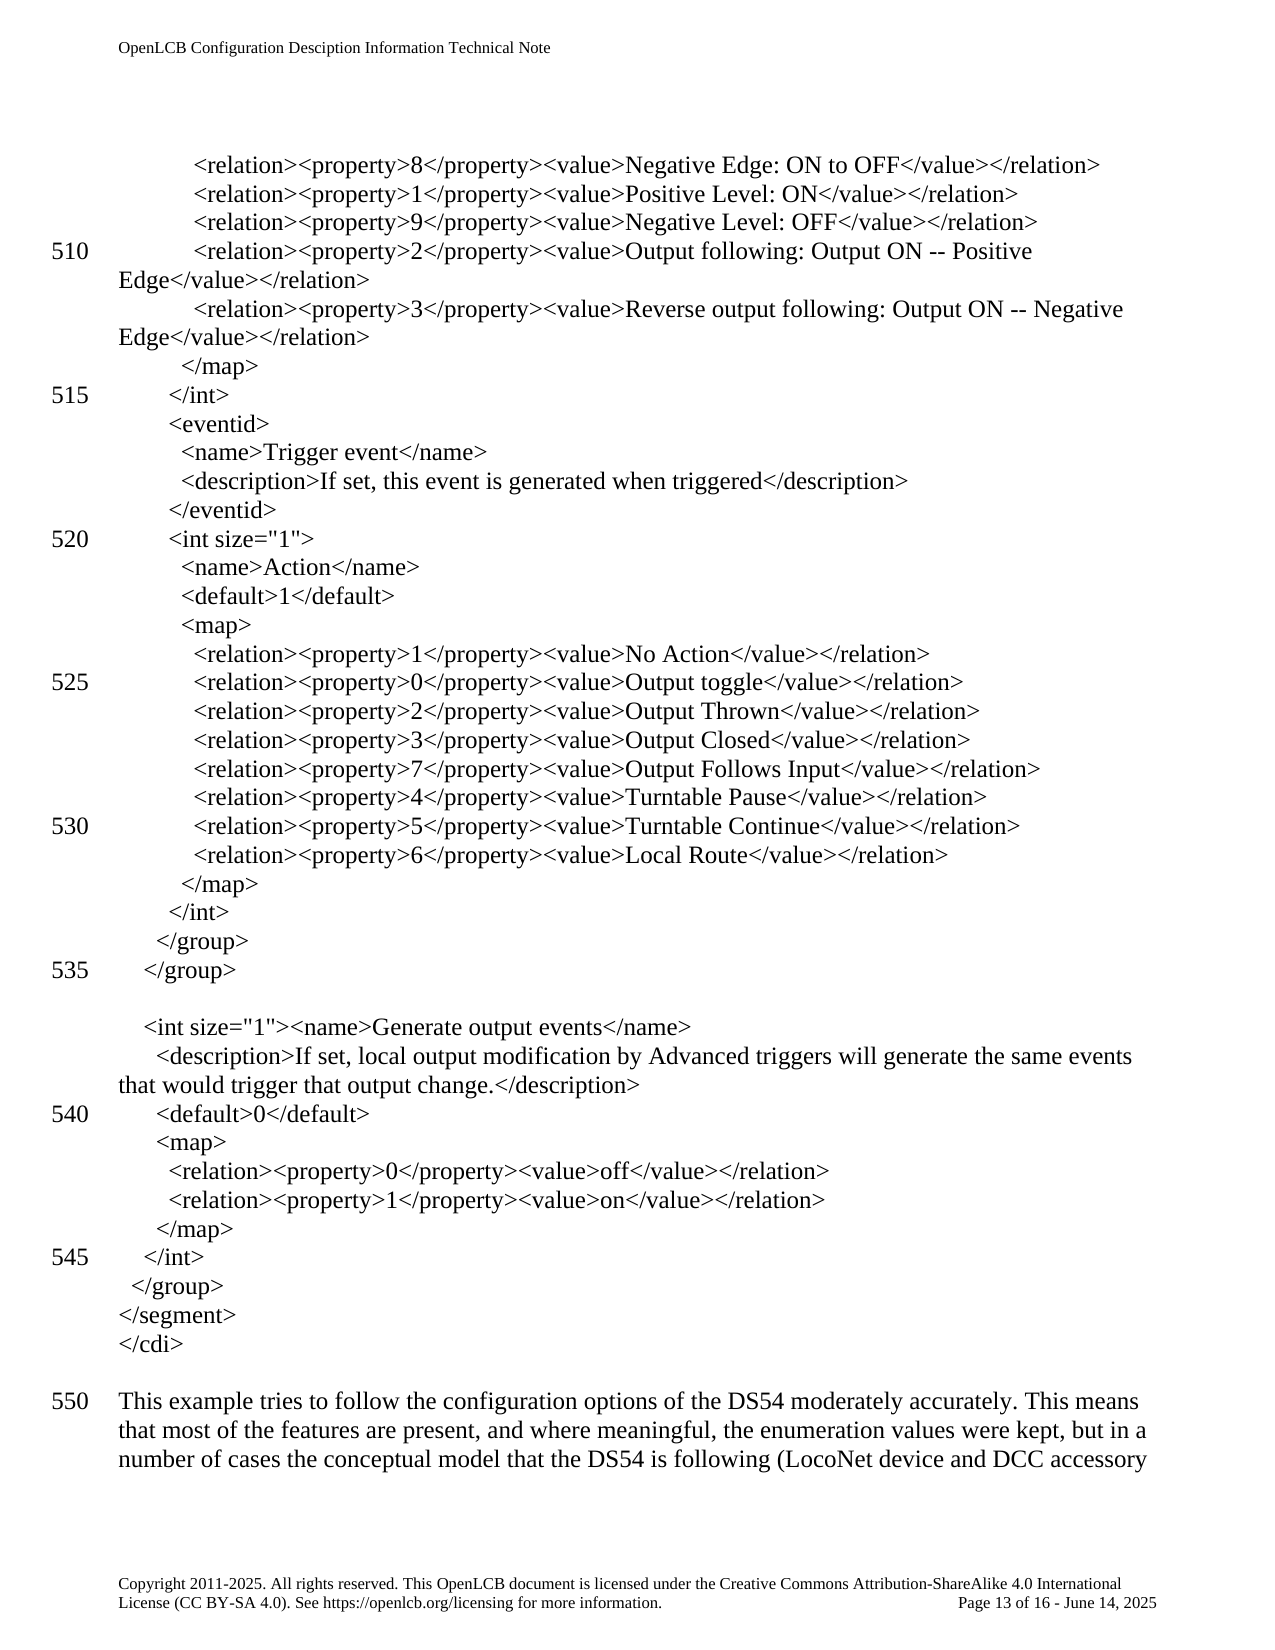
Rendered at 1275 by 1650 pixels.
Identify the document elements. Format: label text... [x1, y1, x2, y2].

text </int> [118, 1242, 1157, 1271]
text <relation><property>1</property><value>Positive Level: ON</value></relation> [118, 179, 1157, 207]
text </segment> [118, 1300, 1157, 1329]
text </int> [118, 897, 1157, 926]
text </int> [118, 380, 1157, 409]
text <eventid> [118, 409, 1157, 437]
text <relation><property>2</property><value>Output Thrown</value></relation> [118, 696, 1157, 725]
text <default>0</default> [118, 1099, 1157, 1127]
text <int size="1"><name>Generate output events</name> [118, 1012, 1157, 1041]
text <relation><property>1</property><value>No Action</value></relation> [118, 639, 1157, 667]
text </map> [118, 869, 1157, 897]
text <relation><property>7</property><value>Output Follows Input</value></relation> [118, 754, 1157, 782]
text <relation><property>6</property><value>Local Route</value></relation> [118, 840, 1157, 869]
text </eventid> [118, 495, 1157, 524]
text <relation><property>2</property><value>Output following: Output ON -- Positive Edge</value></relation> [118, 236, 1157, 294]
text <relation><property>9</property><value>Negative Level: OFF</value></relation> [118, 207, 1157, 236]
text </group> [118, 955, 1157, 984]
text <relation><property>3</property><value>Output Closed</value></relation> [118, 725, 1157, 754]
text <relation><property>3</property><value>Reverse output following: Output ON -- Negative Edge</value></relation> [118, 294, 1157, 351]
text </map> [118, 1214, 1157, 1242]
text <relation><property>1</property><value>on</value></relation> [118, 1185, 1157, 1214]
text This example tries to follow the configuration options of the DS54 moderately accurately. This means that most of the features are present, and where meaningful, the enumeration values were kept, but in a number of cases the conceptual model that the DS54 is following (LocoNet device and DCC accessory [118, 1386, 1157, 1472]
text <relation><property>0</property><value>Output toggle</value></relation> [118, 667, 1157, 696]
text <description>If set, this event is generated when triggered</description> [118, 466, 1157, 495]
text <map> [118, 1127, 1157, 1156]
text <map> [118, 610, 1157, 639]
text </map> [118, 351, 1157, 380]
text <default>1</default> [118, 581, 1157, 610]
text <name>Action</name> [118, 552, 1157, 581]
text <relation><property>0</property><value>off</value></relation> [118, 1156, 1157, 1185]
text </group> [118, 1271, 1157, 1300]
text </cdi> [118, 1329, 1157, 1357]
text <relation><property>5</property><value>Turntable Continue</value></relation> [118, 811, 1157, 840]
text <name>Trigger event</name> [118, 437, 1157, 466]
text <relation><property>8</property><value>Negative Edge: ON to OFF</value></relation> [118, 150, 1157, 179]
text <description>If set, local output modification by Advanced triggers will generate the same events that would trigger that output change.</description> [118, 1041, 1157, 1099]
text <int size="1"> [118, 524, 1157, 552]
text </group> [118, 926, 1157, 955]
text <relation><property>4</property><value>Turntable Pause</value></relation> [118, 782, 1157, 811]
